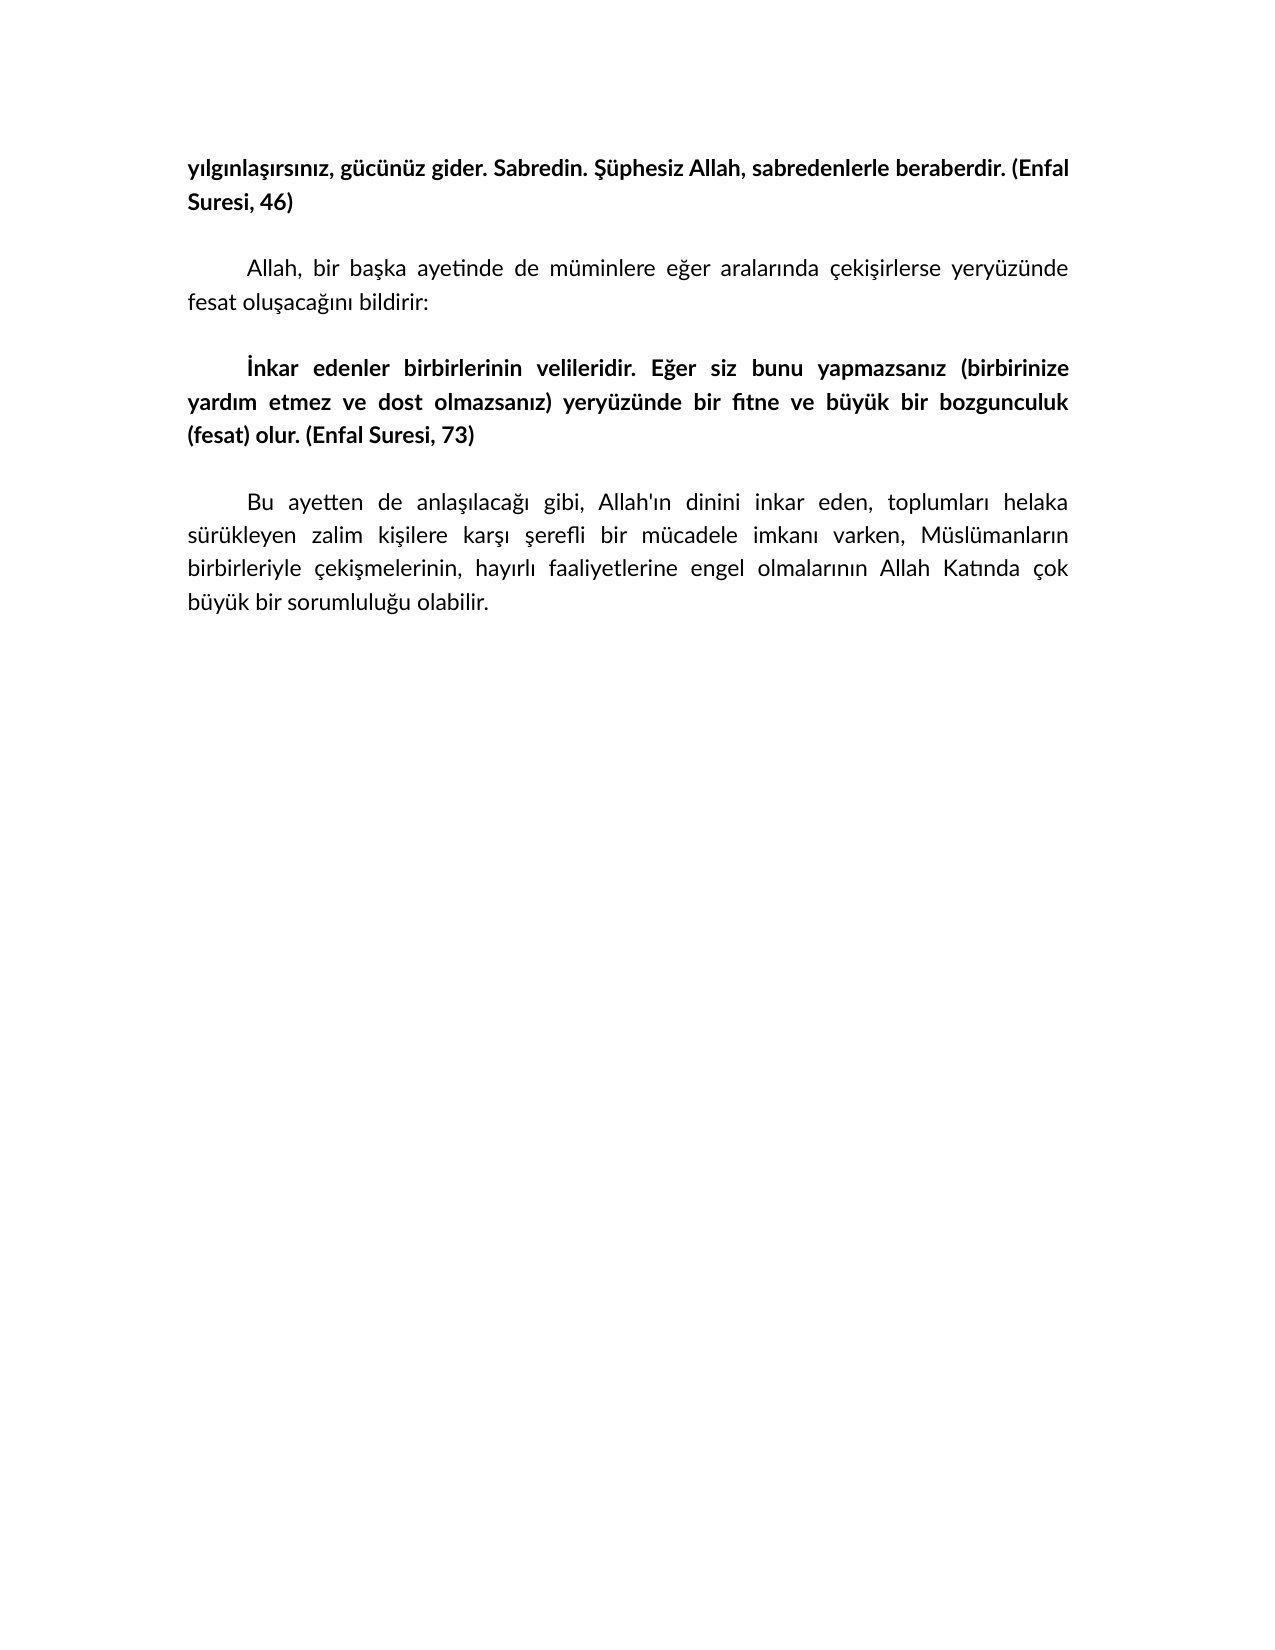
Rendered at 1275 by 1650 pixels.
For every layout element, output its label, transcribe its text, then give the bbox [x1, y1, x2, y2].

text Bu ayetten de anlaşılacağı gibi, Allah'ın dinini inkar eden, toplumları helaka sürükleyen zalim kişilere karşı şerefli bir mücadele imkanı varken, Müslümanların birbirleriyle çekişmelerinin, hayırlı faaliyetlerine engel olmalarının Allah Katında çok büyük bir sorumluluğu olabilir. [187, 483, 1070, 617]
text yılgınlaşırsınız, gücünüz gider. Sabredin. Şüphesiz Allah, sabredenlerle beraberdir. (Enfal Suresi, 46) [187, 150, 1070, 217]
text İnkar edenler birbirlerinin velileridir. Eğer siz bunu yapmazsanız (birbirinize yardım etmez ve dost olmazsanız) yeryüzünde bir fitne ve büyük bir bozgunculuk (fesat) olur. (Enfal Suresi, 73) [187, 350, 1070, 450]
text Allah, bir başka ayetinde de müminlere eğer aralarında çekişirlerse yeryüzünde fesat oluşacağını bildirir: [187, 250, 1070, 317]
